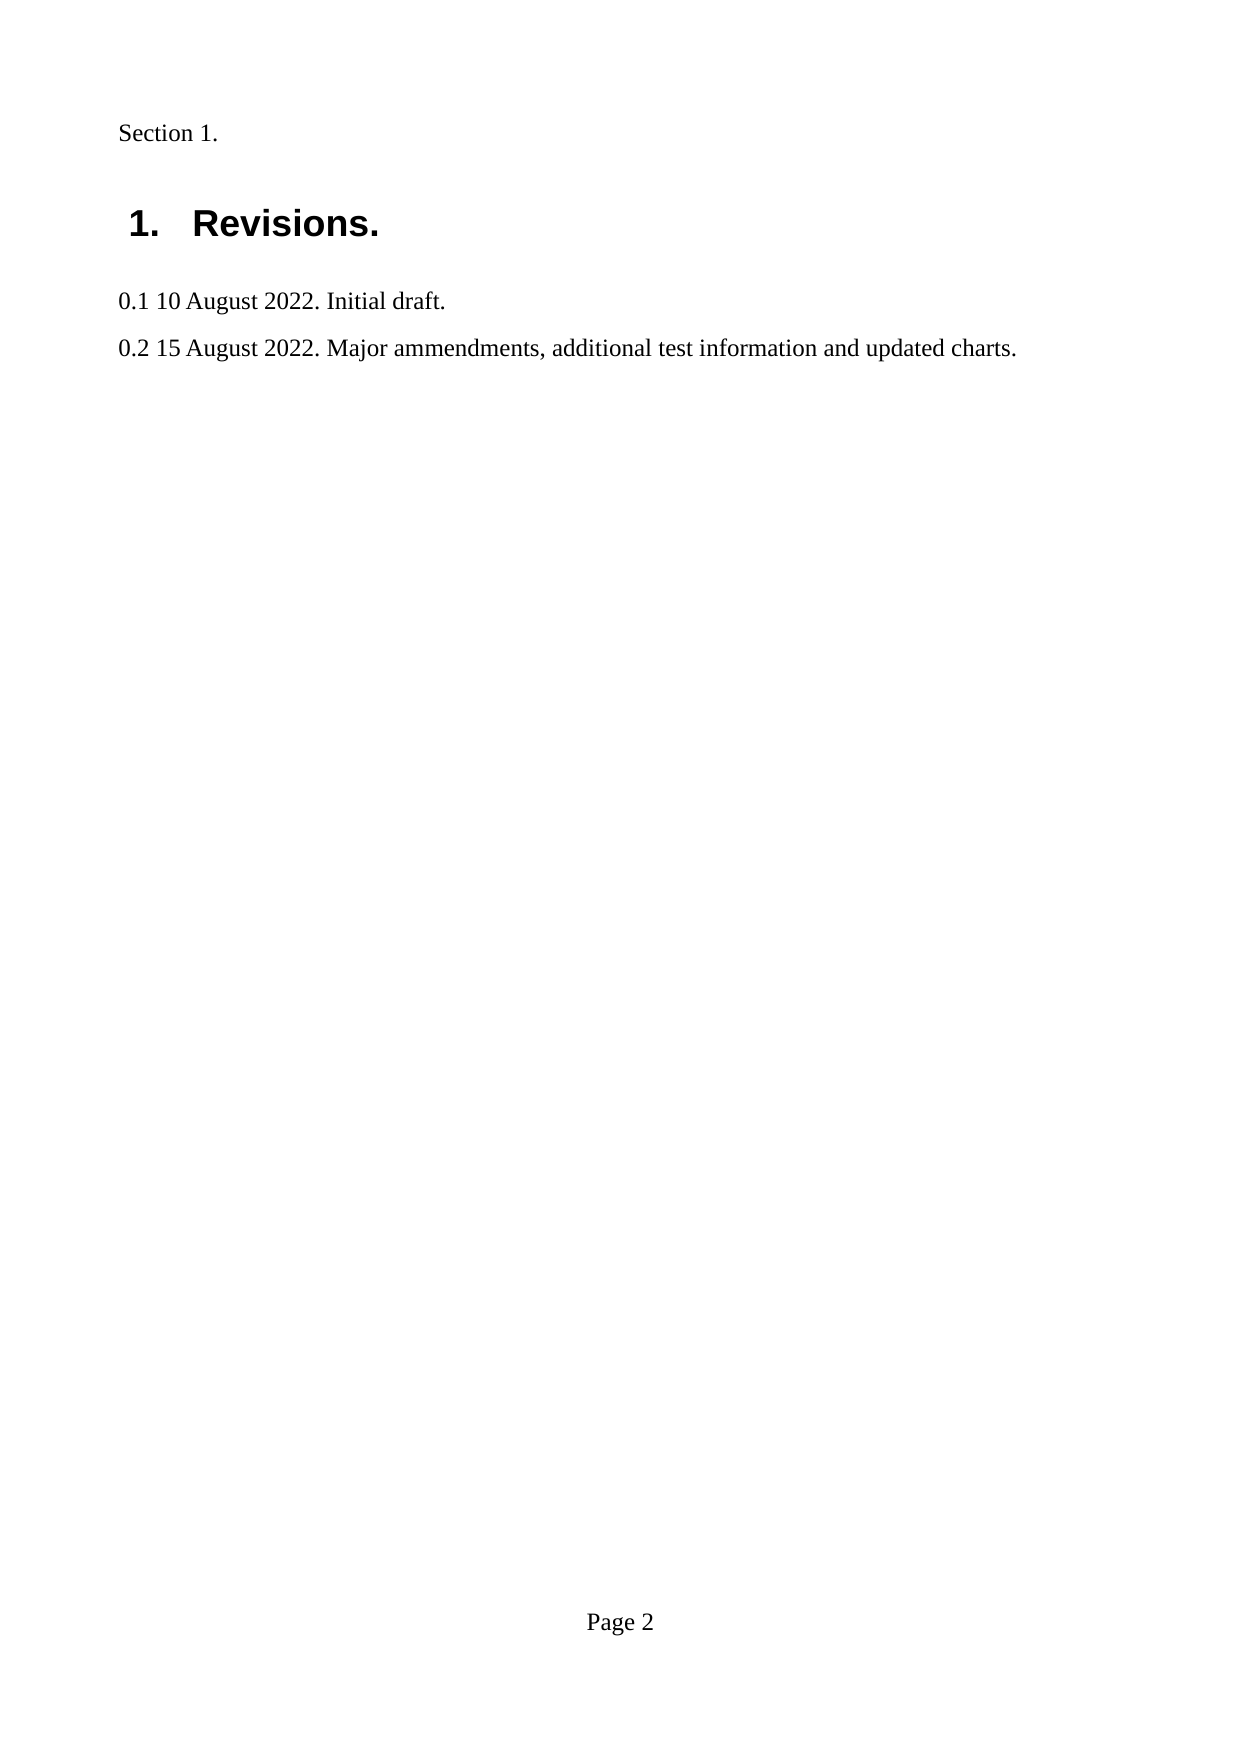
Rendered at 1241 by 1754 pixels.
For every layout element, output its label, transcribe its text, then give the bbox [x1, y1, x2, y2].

text 0.1 10 August 2022. Initial draft. [118, 286, 1122, 314]
subtitle Revisions. [118, 201, 1122, 244]
text 0.2 15 August 2022. Major ammendments, additional test information and updated charts. [118, 333, 1122, 362]
